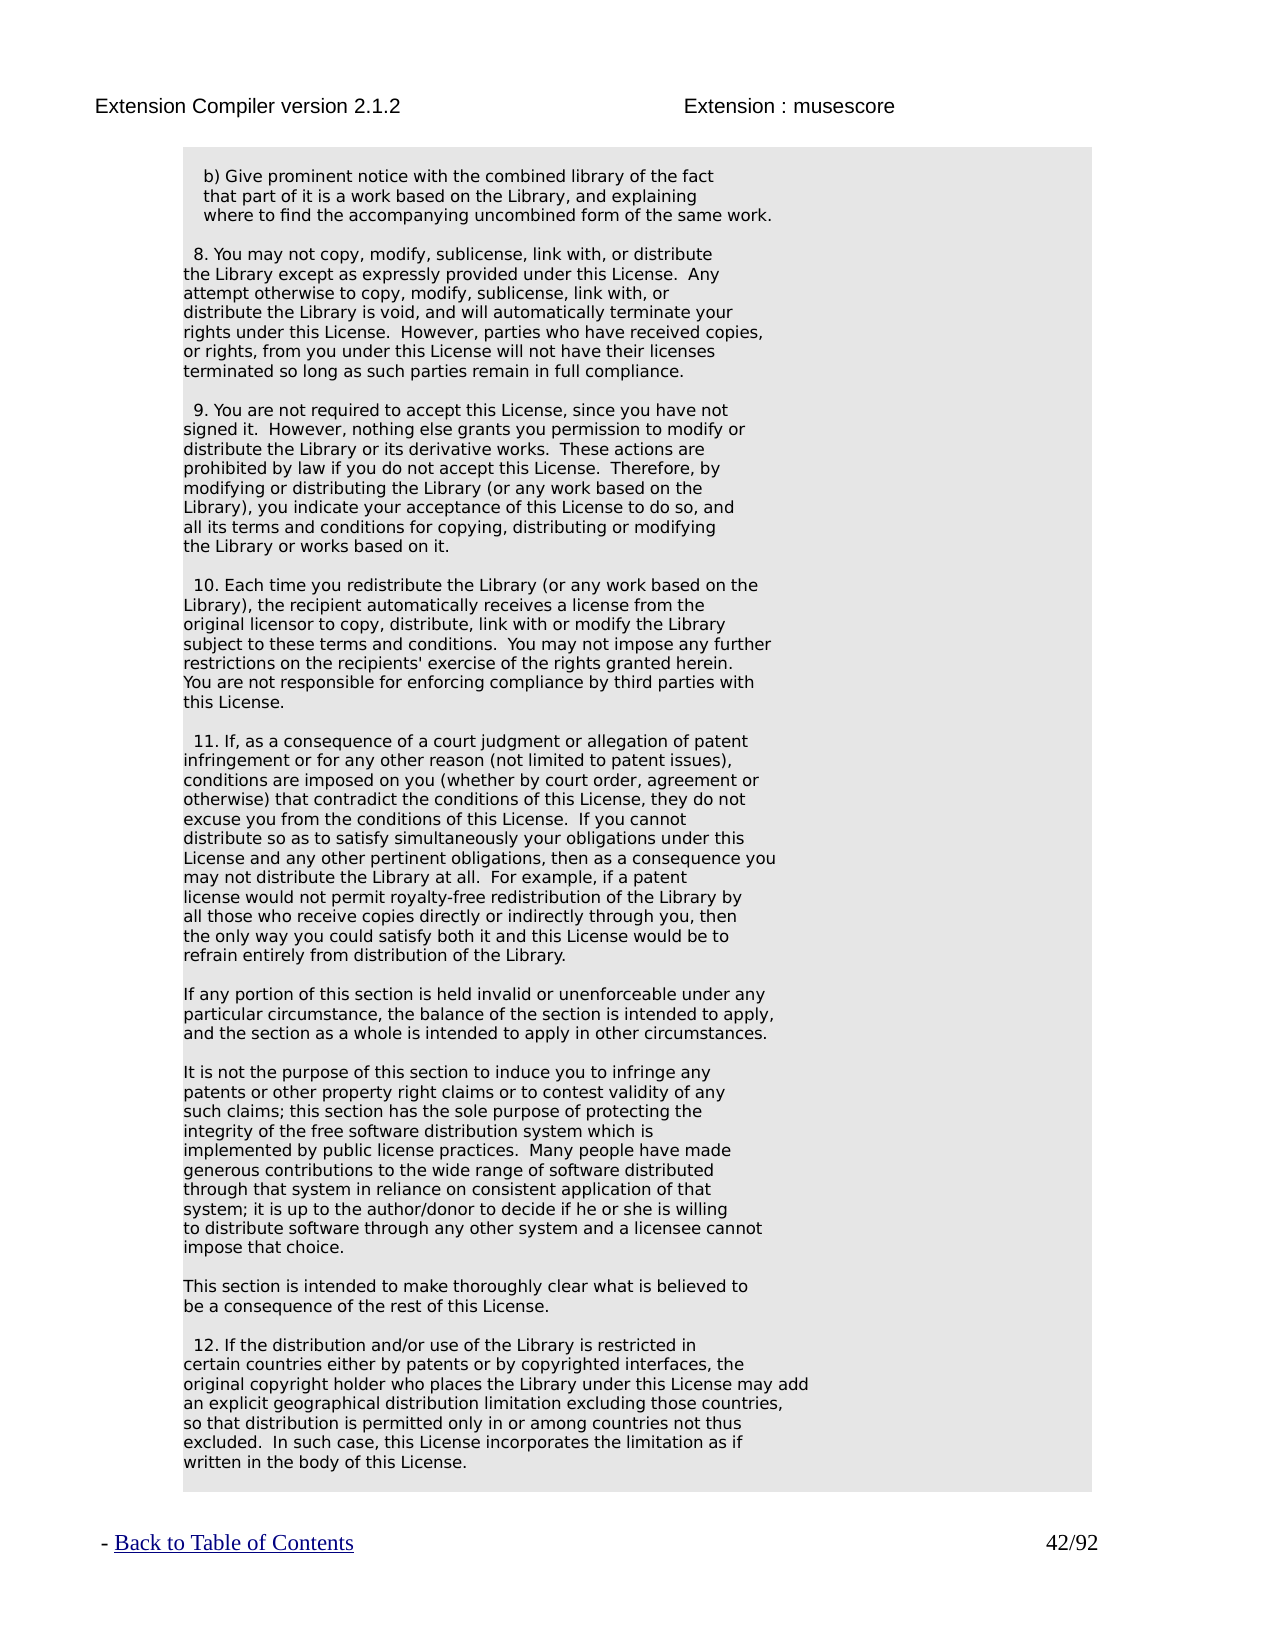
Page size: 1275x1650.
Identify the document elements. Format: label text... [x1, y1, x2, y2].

text certain countries either by patents or by copyrighted interfaces, the [183, 1355, 1092, 1375]
text 9. You are not required to accept this License, since you have not [183, 401, 1092, 420]
text excluded. In such case, this License incorporates the limitation as if [183, 1433, 1092, 1453]
text conditions are imposed on you (whether by court order, agreement or [183, 771, 1092, 790]
text may not distribute the Library at all. For example, if a patent [183, 868, 1092, 888]
text written in the body of this License. [183, 1453, 1092, 1472]
text If any portion of this section is held invalid or unenforceable under any [183, 985, 1092, 1004]
text such claims; this section has the sole purpose of protecting the [183, 1102, 1092, 1121]
text prohibited by law if you do not accept this License. Therefore, by [183, 459, 1092, 479]
text be a consequence of the rest of this License. [183, 1297, 1092, 1316]
text infringement or for any other reason (not limited to patent issues), [183, 751, 1092, 771]
text that part of it is a work based on the Library, and explaining [183, 186, 1092, 206]
text signed it. However, nothing else grants you permission to modify or [183, 420, 1092, 440]
text impose that choice. [183, 1238, 1092, 1258]
text so that distribution is permitted only in or among countries not thus [183, 1414, 1092, 1433]
text This section is intended to make thoroughly clear what is believed to [183, 1277, 1092, 1297]
text generous contributions to the wide range of software distributed [183, 1160, 1092, 1180]
text integrity of the free software distribution system which is [183, 1121, 1092, 1141]
text subject to these terms and conditions. You may not impose any further [183, 634, 1092, 654]
text Library), you indicate your acceptance of this License to do so, and [183, 498, 1092, 518]
text distribute so as to satisfy simultaneously your obligations under this [183, 829, 1092, 849]
text license would not permit royalty-free redistribution of the Library by [183, 888, 1092, 907]
text excuse you from the conditions of this License. If you cannot [183, 810, 1092, 829]
text modifying or distributing the Library (or any work based on the [183, 479, 1092, 498]
text all its terms and conditions for copying, distributing or modifying [183, 518, 1092, 537]
text implemented by public license practices. Many people have made [183, 1141, 1092, 1160]
text the Library or works based on it. [183, 537, 1092, 557]
text 12. If the distribution and/or use of the Library is restricted in [183, 1336, 1092, 1355]
text otherwise) that contradict the conditions of this License, they do not [183, 790, 1092, 810]
text patents or other property right claims or to contest validity of any [183, 1082, 1092, 1102]
text License and any other pertinent obligations, then as a consequence you [183, 849, 1092, 868]
text the only way you could satisfy both it and this License would be to [183, 927, 1092, 946]
text to distribute software through any other system and a licensee cannot [183, 1219, 1092, 1238]
text where to find the accompanying uncombined form of the same work. [183, 206, 1092, 225]
text 8. You may not copy, modify, sublicense, link with, or distribute [183, 245, 1092, 264]
text b) Give prominent notice with the combined library of the fact [183, 167, 1092, 186]
text system; it is up to the author/donor to decide if he or she is willing [183, 1199, 1092, 1219]
text original licensor to copy, distribute, link with or modify the Library [183, 615, 1092, 634]
text distribute the Library or its derivative works. These actions are [183, 440, 1092, 459]
text Library), the recipient automatically receives a license from the [183, 596, 1092, 615]
text It is not the purpose of this section to induce you to infringe any [183, 1063, 1092, 1082]
text attempt otherwise to copy, modify, sublicense, link with, or [183, 284, 1092, 303]
text an explicit geographical distribution limitation excluding those countries, [183, 1394, 1092, 1414]
text 11. If, as a consequence of a court judgment or allegation of patent [183, 732, 1092, 751]
text 10. Each time you redistribute the Library (or any work based on the [183, 576, 1092, 596]
text through that system in reliance on consistent application of that [183, 1180, 1092, 1199]
text distribute the Library is void, and will automatically terminate your [183, 303, 1092, 323]
text original copyright holder who places the Library under this License may add [183, 1375, 1092, 1394]
text terminated so long as such parties remain in full compliance. [183, 362, 1092, 381]
text this License. [183, 693, 1092, 712]
text restrictions on the recipients' exercise of the rights granted herein. [183, 654, 1092, 673]
text particular circumstance, the balance of the section is intended to apply, [183, 1004, 1092, 1024]
text or rights, from you under this License will not have their licenses [183, 342, 1092, 362]
text You are not responsible for enforcing compliance by third parties with [183, 673, 1092, 693]
text the Library except as expressly provided under this License. Any [183, 264, 1092, 284]
text rights under this License. However, parties who have received copies, [183, 323, 1092, 342]
text refrain entirely from distribution of the Library. [183, 946, 1092, 966]
text all those who receive copies directly or indirectly through you, then [183, 907, 1092, 927]
text and the section as a whole is intended to apply in other circumstances. [183, 1024, 1092, 1043]
